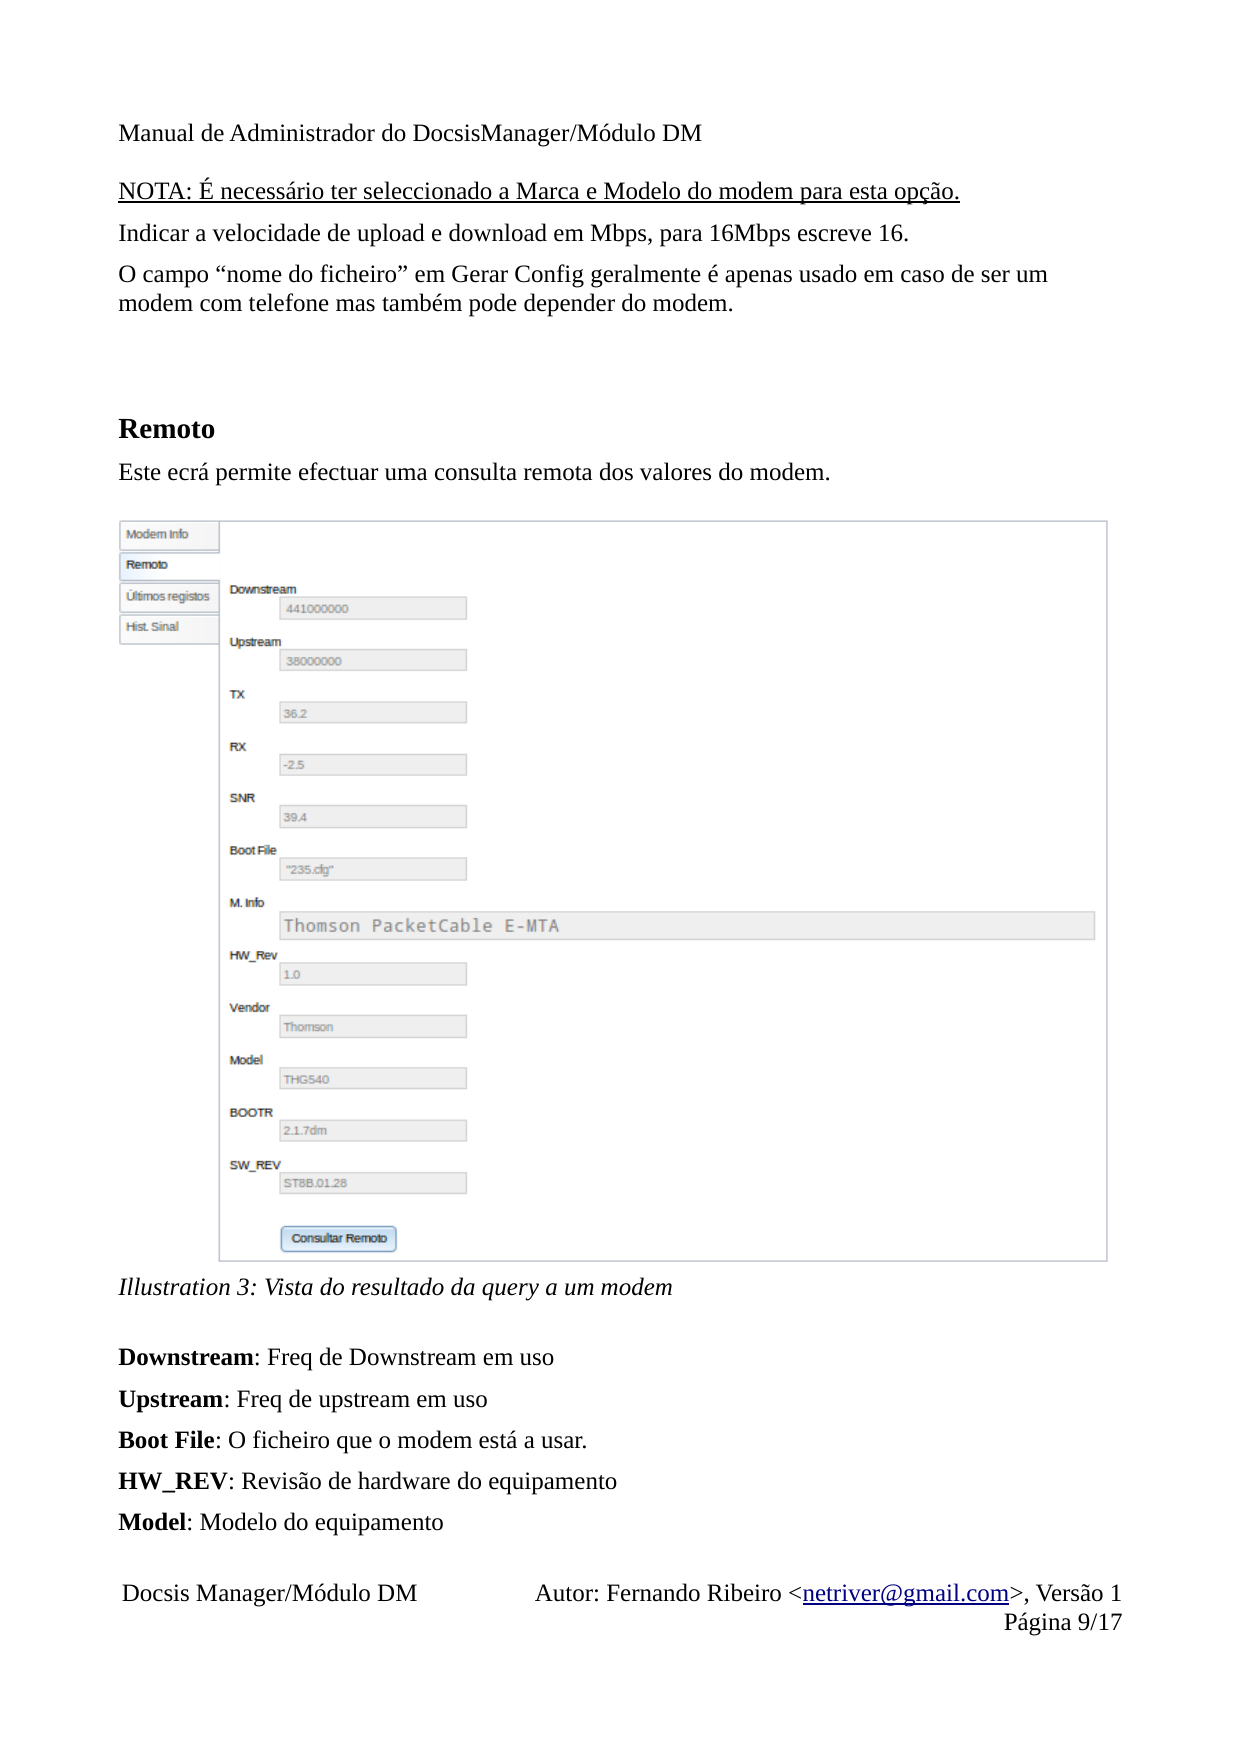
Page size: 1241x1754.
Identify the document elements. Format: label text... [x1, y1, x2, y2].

text Este ecrá permite efectuar uma consulta remota dos valores do modem. [118, 457, 1122, 486]
picture [118, 511, 1123, 1273]
text Downstream: Freq de Downstream em uso [118, 1342, 1122, 1371]
text Model: Modelo do equipamento [118, 1507, 1122, 1536]
text Indicar a velocidade de upload e download em Mbps, para 16Mbps escreve 16. [118, 218, 1122, 246]
text Remoto [118, 411, 1122, 445]
text O campo “nome do ficheiro” em Gerar Config geralmente é apenas usado em caso de ser um modem com telefone mas também pode depender do modem. [118, 259, 1122, 316]
text Upstream: Freq de upstream em uso [118, 1384, 1122, 1412]
text HW_REV: Revisão de hardware do equipamento [118, 1466, 1122, 1495]
text NOTA: É necessário ter seleccionado a Marca e Modelo do modem para esta opção. [118, 176, 1122, 205]
text Illustration 3: Vista do resultado da query a um modem [118, 1273, 1122, 1301]
text Boot File: O ficheiro que o modem está a usar. [118, 1425, 1122, 1454]
